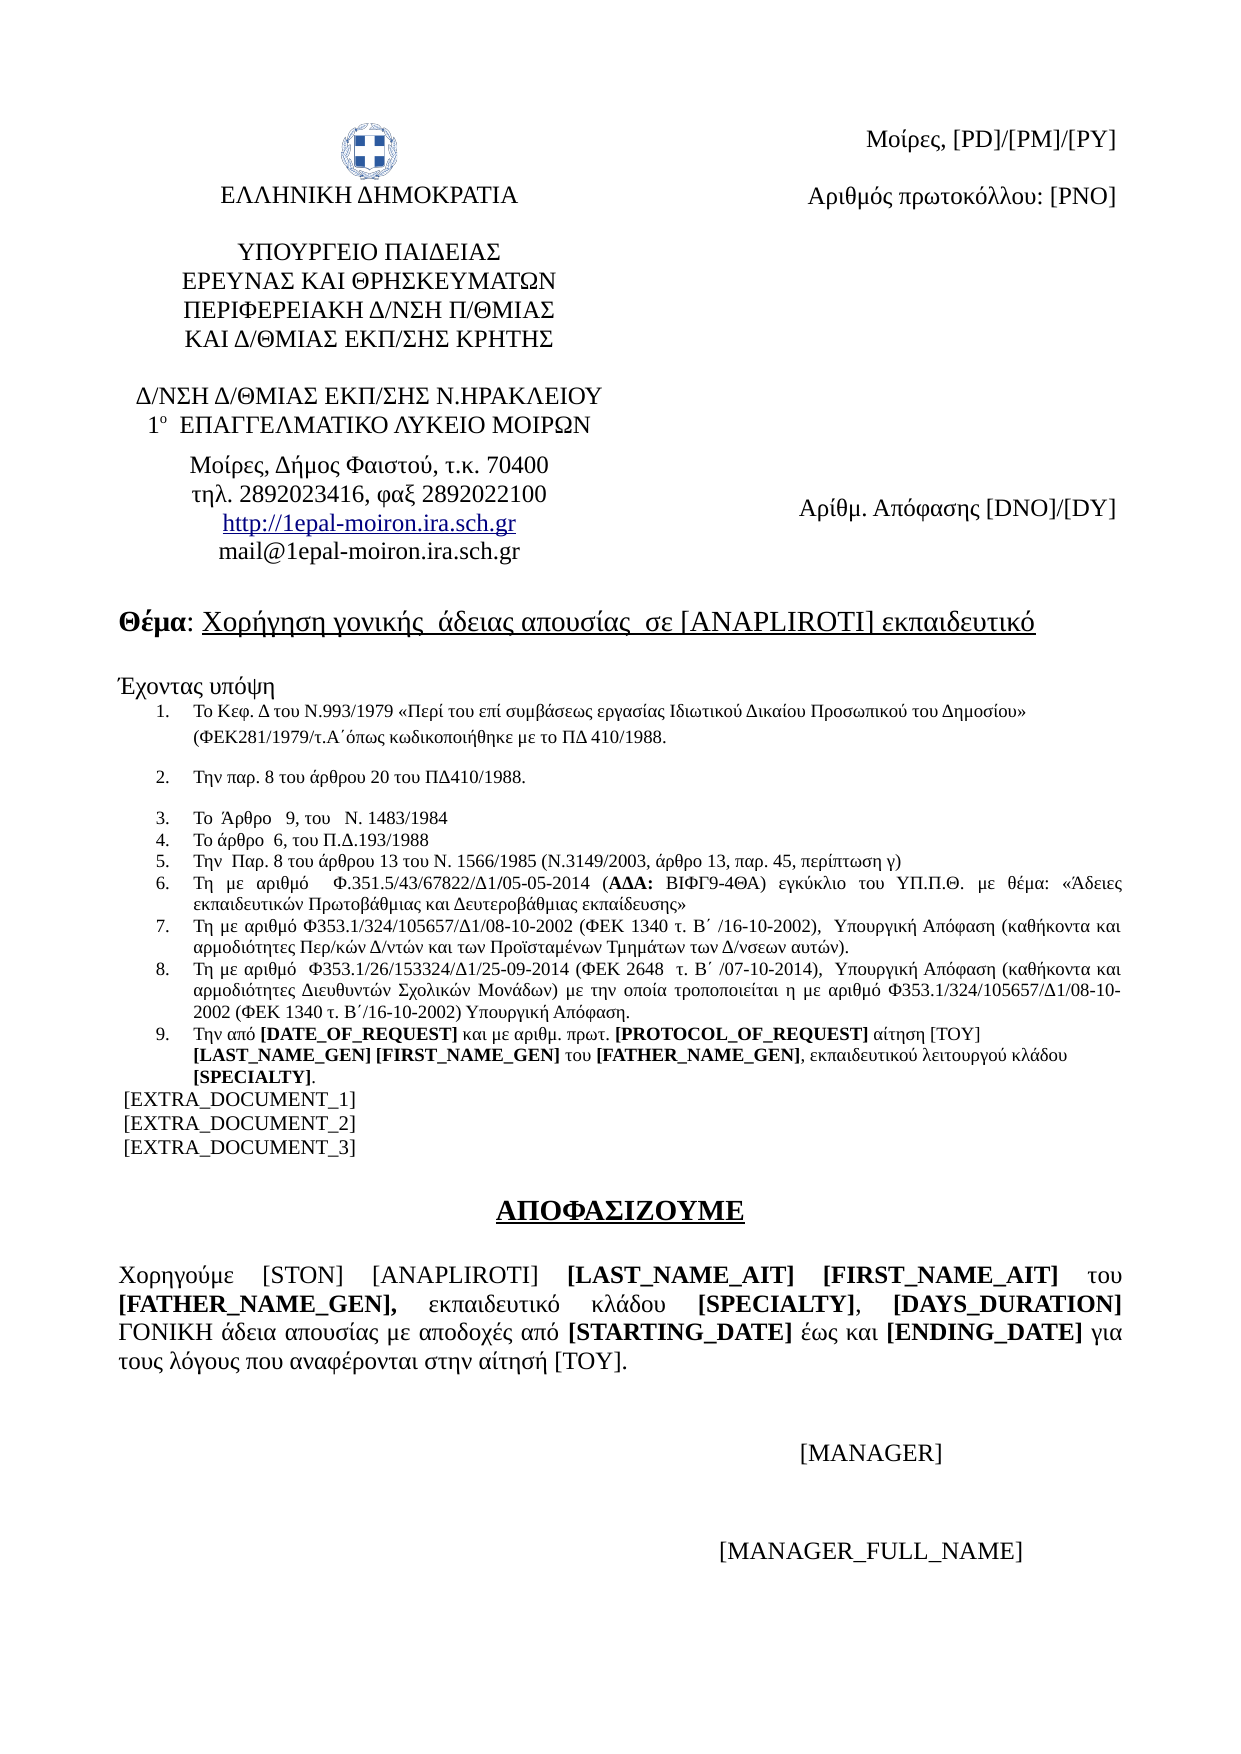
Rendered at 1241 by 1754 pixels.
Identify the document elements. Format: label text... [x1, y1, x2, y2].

text Θέμα: Χορήγηση γονικής άδειας απουσίας σε [ANAPLIROTI] εκπαιδευτικό [118, 604, 1122, 638]
table_cell [118, 1501, 620, 1570]
list Τη με αριθμό Φ353.1/324/105657/Δ1/08-10-2002 (ΦΕΚ 1340 τ. Β΄ /16-10-2002), Υπουργική Απόφαση (καθήκοντα και αρμοδιότητες Περ/κών Δ/ντών και των Προϊσταμένων Τμημάτων των Δ/νσεων αυτών). [156, 915, 1122, 958]
list Τη με αριθμό Φ353.1/26/153324/Δ1/25-09-2014 (ΦΕΚ 2648 τ. Β΄ /07-10-2014), Υπουργική Απόφαση (καθήκοντα και αρμοδιότητες Διευθυντών Σχολικών Μονάδων) με την οποία τροποποιείται η με αριθμό Φ353.1/324/105657/Δ1/08-10-2002 (ΦΕΚ 1340 τ. Β΄/16-10-2002) Υπουργική Απόφαση. [156, 958, 1122, 1022]
text Έχοντας υπόψη [118, 671, 1122, 700]
table_cell Μοίρες, Δήμος Φαιστού, τ.κ. 70400 τηλ. 2892023416, φαξ 2892022100 http://1epal-moiron.ira.sch.gr mail@1epal-moiron.ira.sch.gr [118, 444, 620, 571]
text [EXTRA_DOCUMENT_1] [118, 1087, 1122, 1111]
picture [341, 123, 398, 180]
table_header [MANAGER] [620, 1433, 1122, 1501]
list Το άρθρο 6, του Π.Δ.193/1988 [156, 828, 1122, 850]
list Την Παρ. 8 του άρθρου 13 του Ν. 1566/1985 (Ν.3149/2003, άρθρο 13, παρ. 45, περίπτωση γ) [156, 850, 1122, 872]
table_header Μοίρες, [PD]/[PM]/[PY] Aριθμός πρωτοκόλλου: [PNO] [620, 118, 1122, 444]
table_cell [MANAGER_FULL_NAME] [620, 1501, 1122, 1570]
table_header ΕΛΛΗΝΙΚΗ ΔΗΜΟΚΡΑΤΙΑ ΥΠΟΥΡΓΕΙΟ ΠΑΙΔΕΙΑΣ ΕΡΕΥΝΑΣ ΚΑΙ ΘΡΗΣΚΕΥΜΑΤΩΝ ΠΕΡΙΦΕΡΕΙΑΚΗ Δ/ΝΣΗ Π/ΘΜΙΑΣ ΚΑΙ Δ/ΘΜΙΑΣ ΕΚΠ/ΣΗΣ ΚΡΗΤΗΣ Δ/ΝΣΗ Δ/ΘΜΙΑΣ ΕΚΠ/ΣΗΣ Ν.ΗΡΑΚΛΕΙΟΥ 1ο ΕΠΑΓΓΕΛΜΑΤΙΚΟ ΛΥΚΕΙΟ ΜΟΙΡΩΝ [118, 118, 620, 444]
list Το Άρθρο 9, του Ν. 1483/1984 [156, 807, 1122, 828]
text [EXTRA_DOCUMENT_2] [118, 1111, 1122, 1135]
list Τη με αριθμό Φ.351.5/43/67822/Δ1/05-05-2014 (ΑΔΑ: ΒΙΦΓ9-4ΘΑ) εγκύκλιο του ΥΠ.Π.Θ. με θέμα: «Άδειες εκπαιδευτικών Πρωτοβάθμιας και Δευτεροβάθμιας εκπαίδευσης» [156, 872, 1122, 915]
table_header [118, 1433, 620, 1501]
text ΑΠΟΦΑΣΙΖΟΥΜΕ [118, 1193, 1122, 1226]
list Το Κεφ. Δ του Ν.993/1979 «Περί του επί συμβάσεως εργασίας Ιδιωτικού Δικαίου Προσωπικού του Δημοσίου» (ΦΕΚ281/1979/τ.Α΄όπως κωδικοποιήθηκε με το ΠΔ 410/1988. [156, 700, 1122, 748]
list Την από [DATE_OF_REQUEST] και με αριθμ. πρωτ. [PROTOCOL_OF_REQUEST] αίτηση [TOY] [LAST_NAME_GEN] [FIRST_NAME_GEN] του [FATHER_NAME_GEN], εκπαιδευτικού λειτουργού κλάδου [SPECIALTY]. [156, 1022, 1122, 1087]
list Την παρ. 8 του άρθρου 20 του ΠΔ410/1988. [156, 766, 1122, 788]
table_cell Αρίθμ. Απόφασης [DNO]/[DY] [620, 444, 1122, 571]
text [EXTRA_DOCUMENT_3] [118, 1135, 1122, 1159]
text Χορηγούμε [STON] [ANAPLIROTI] [LAST_NAME_AIT] [FIRST_NAME_AIT] του [FATHER_NAME_GEN], εκπαιδευτικό κλάδου [SPECIALTY], [DAYS_DURATION] ΓΟΝΙΚΗ άδεια απουσίας με αποδοχές από [STARTING_DATE] έως και [ENDING_DATE] για τους λόγους που αναφέρονται στην αίτησή [TOY]. [118, 1260, 1122, 1375]
